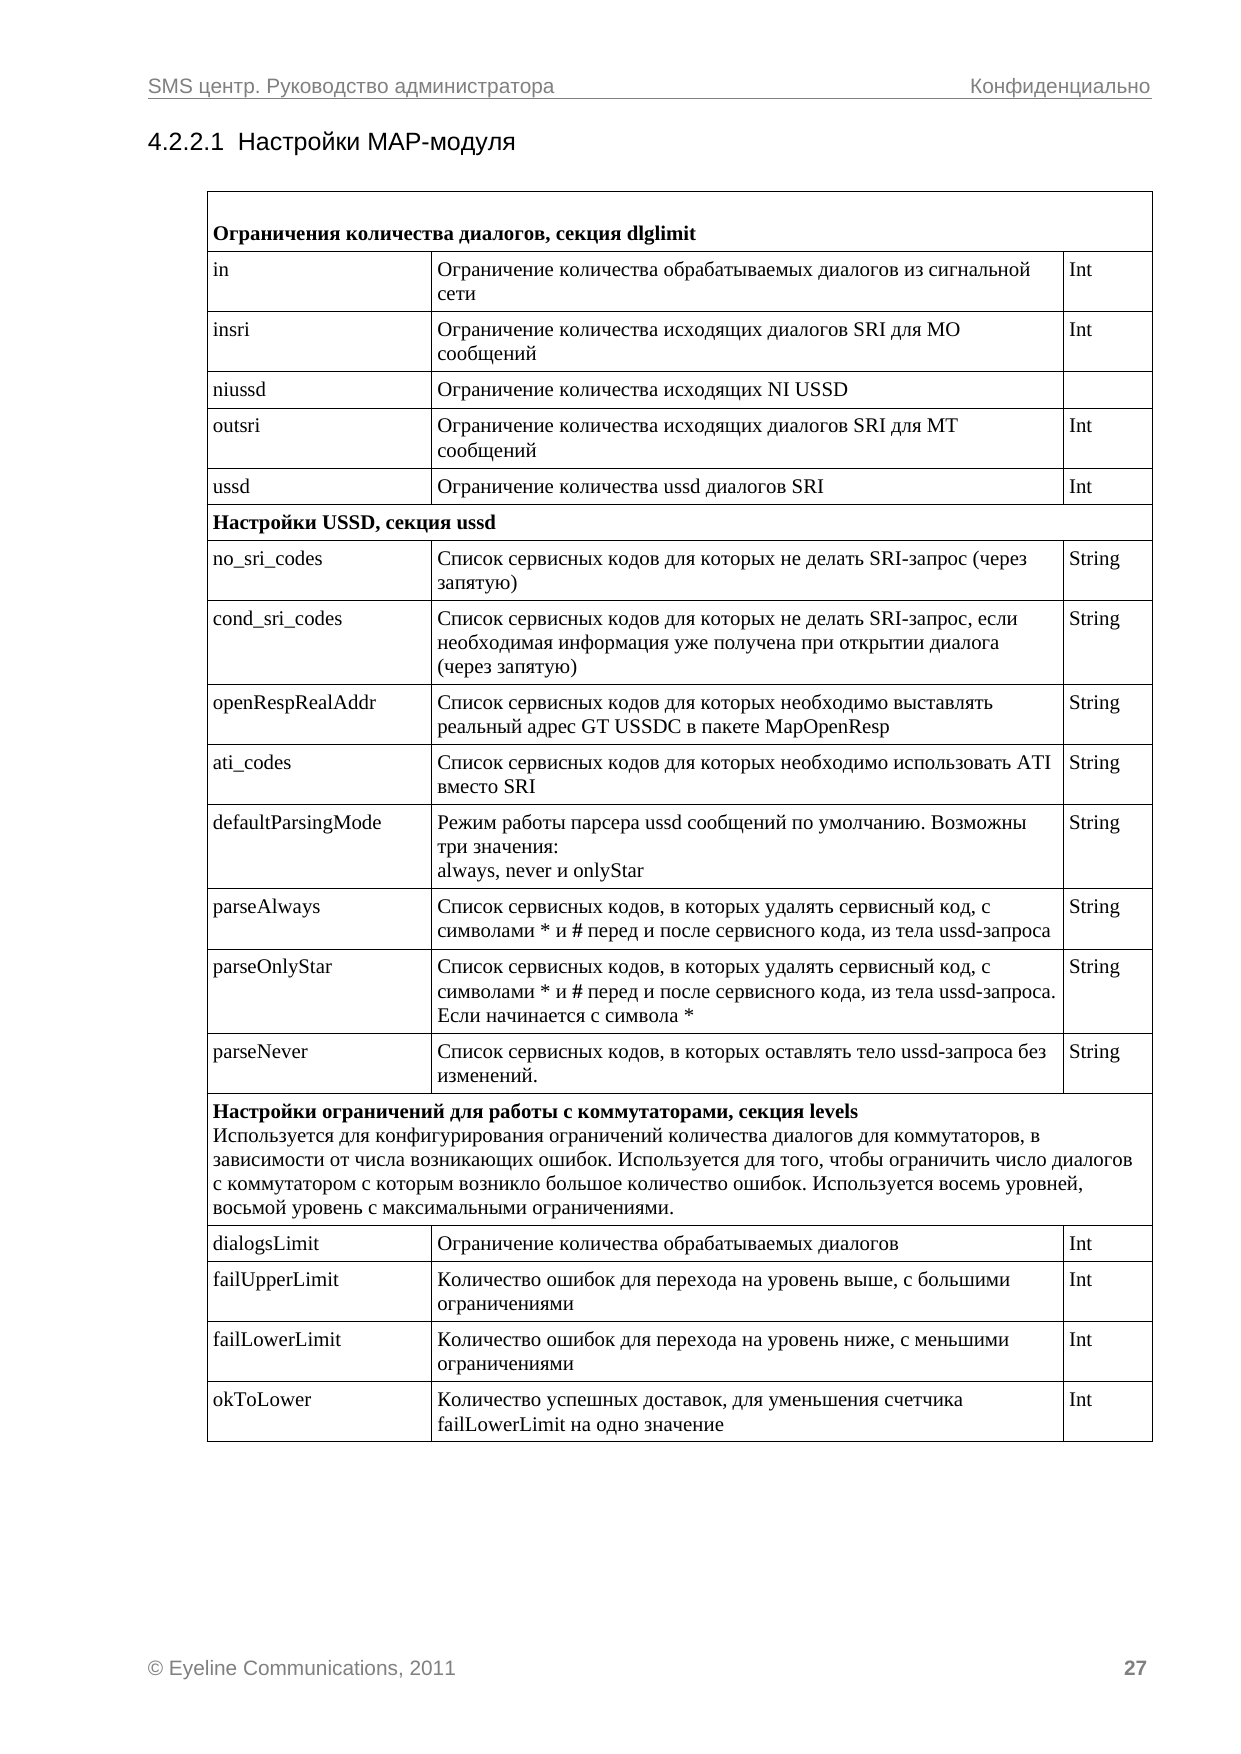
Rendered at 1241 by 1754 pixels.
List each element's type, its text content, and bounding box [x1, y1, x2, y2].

table_header Настройки ограничений для работы с коммутаторами, секция levels Используется для конфигурирования ограничений количества диалогов для коммутаторов, в зависимости от числа возникающих ошибок. Используется для того, чтобы ограничить число диалогов с коммутатором с которым возникло большое количество ошибок. Используется восемь уровней, восьмой уровень с максимальными ограничениями. [208, 1094, 1152, 1225]
subtitle Настройки MAP-модуля [148, 127, 1152, 156]
table_cell Int [1064, 409, 1152, 467]
table_cell String [1064, 541, 1152, 600]
table_cell Int [1064, 252, 1152, 311]
table_cell Int [1064, 1382, 1152, 1441]
table_cell Количество ошибок для перехода на уровень выше, с большими ограничениями [432, 1262, 1063, 1321]
table_cell ati_codes [208, 745, 431, 804]
table_cell String [1064, 805, 1152, 888]
table_cell String [1064, 1034, 1152, 1093]
table_cell no_sri_codes [208, 541, 431, 600]
table_cell dialogsLimit [208, 1226, 431, 1261]
table_cell String [1064, 685, 1152, 744]
table_cell Список сервисных кодов для которых не делать SRI-запрос (через запятую) [432, 541, 1063, 600]
table_cell String [1064, 745, 1152, 804]
table_cell Список сервисных кодов, в которых удалять сервисный код, с символами * и # перед и после сервисного кода, из тела ussd-запроса. Если начинается с символа * [432, 950, 1063, 1033]
table_header Настройки USSD, секция ussd [208, 505, 1152, 540]
table_cell parseNever [208, 1034, 431, 1093]
table_cell insri [208, 312, 431, 371]
table_cell Ограничение количества обрабатываемых диалогов [432, 1226, 1063, 1261]
table_cell outsri [208, 409, 431, 467]
table_cell Ограничение количества исходящих диалогов SRI для MO сообщений [432, 312, 1063, 371]
table_cell Количество ошибок для перехода на уровень ниже, с меньшими ограничениями [432, 1322, 1063, 1381]
table_cell failLowerLimit [208, 1322, 431, 1381]
table_cell Ограничение количества ussd диалогов SRI [432, 469, 1063, 503]
table_header Ограничения количества диалогов, секция dlglimit [208, 192, 1152, 251]
table_cell in [208, 252, 431, 311]
table_cell Список сервисных кодов, в которых удалять сервисный код, с символами * и # перед и после сервисного кода, из тела ussd-запроса [432, 889, 1063, 948]
table_cell Список сервисных кодов для которых не делать SRI-запрос, если необходимая информация уже получена при открытии диалога (через запятую) [432, 601, 1063, 684]
table_cell openRespRealAddr [208, 685, 431, 744]
table_cell Int [1064, 1226, 1152, 1261]
table_cell Режим работы парсера ussd сообщений по умолчанию. Возможны три значения: always, never и onlyStar [432, 805, 1063, 888]
table_cell Int [1064, 469, 1152, 503]
table_cell Список сервисных кодов, в которых оставлять тело ussd-запроса без изменений. [432, 1034, 1063, 1093]
table_cell parseOnlyStar [208, 950, 431, 1033]
table_cell Количество успешных доставок, для уменьшения счетчика failLowerLimit на одно значение [432, 1382, 1063, 1441]
table_cell failUpperLimit [208, 1262, 431, 1321]
table_cell Int [1064, 1322, 1152, 1381]
table_cell Список сервисных кодов для которых необходимо выставлять реальный адрес GT USSDC в пакете MapOpenResp [432, 685, 1063, 744]
table_cell Int [1064, 1262, 1152, 1321]
table_cell cond_sri_codes [208, 601, 431, 684]
table_cell String [1064, 889, 1152, 948]
table_cell parseAlways [208, 889, 431, 948]
table_cell [1064, 372, 1152, 407]
table_cell String [1064, 601, 1152, 684]
table_cell String [1064, 950, 1152, 1033]
table_cell Ограничение количества исходящих диалогов SRI для MT сообщений [432, 409, 1063, 467]
table_cell okToLower [208, 1382, 431, 1441]
table_cell defaultParsingMode [208, 805, 431, 888]
table_cell Int [1064, 312, 1152, 371]
table_cell Ограничение количества обрабатываемых диалогов из сигнальной сети [432, 252, 1063, 311]
table_cell niussd [208, 372, 431, 407]
table_cell Список сервисных кодов для которых необходимо использовать ATI вместо SRI [432, 745, 1063, 804]
table_cell Ограничение количества исходящих NI USSD [432, 372, 1063, 407]
table_cell ussd [208, 469, 431, 503]
